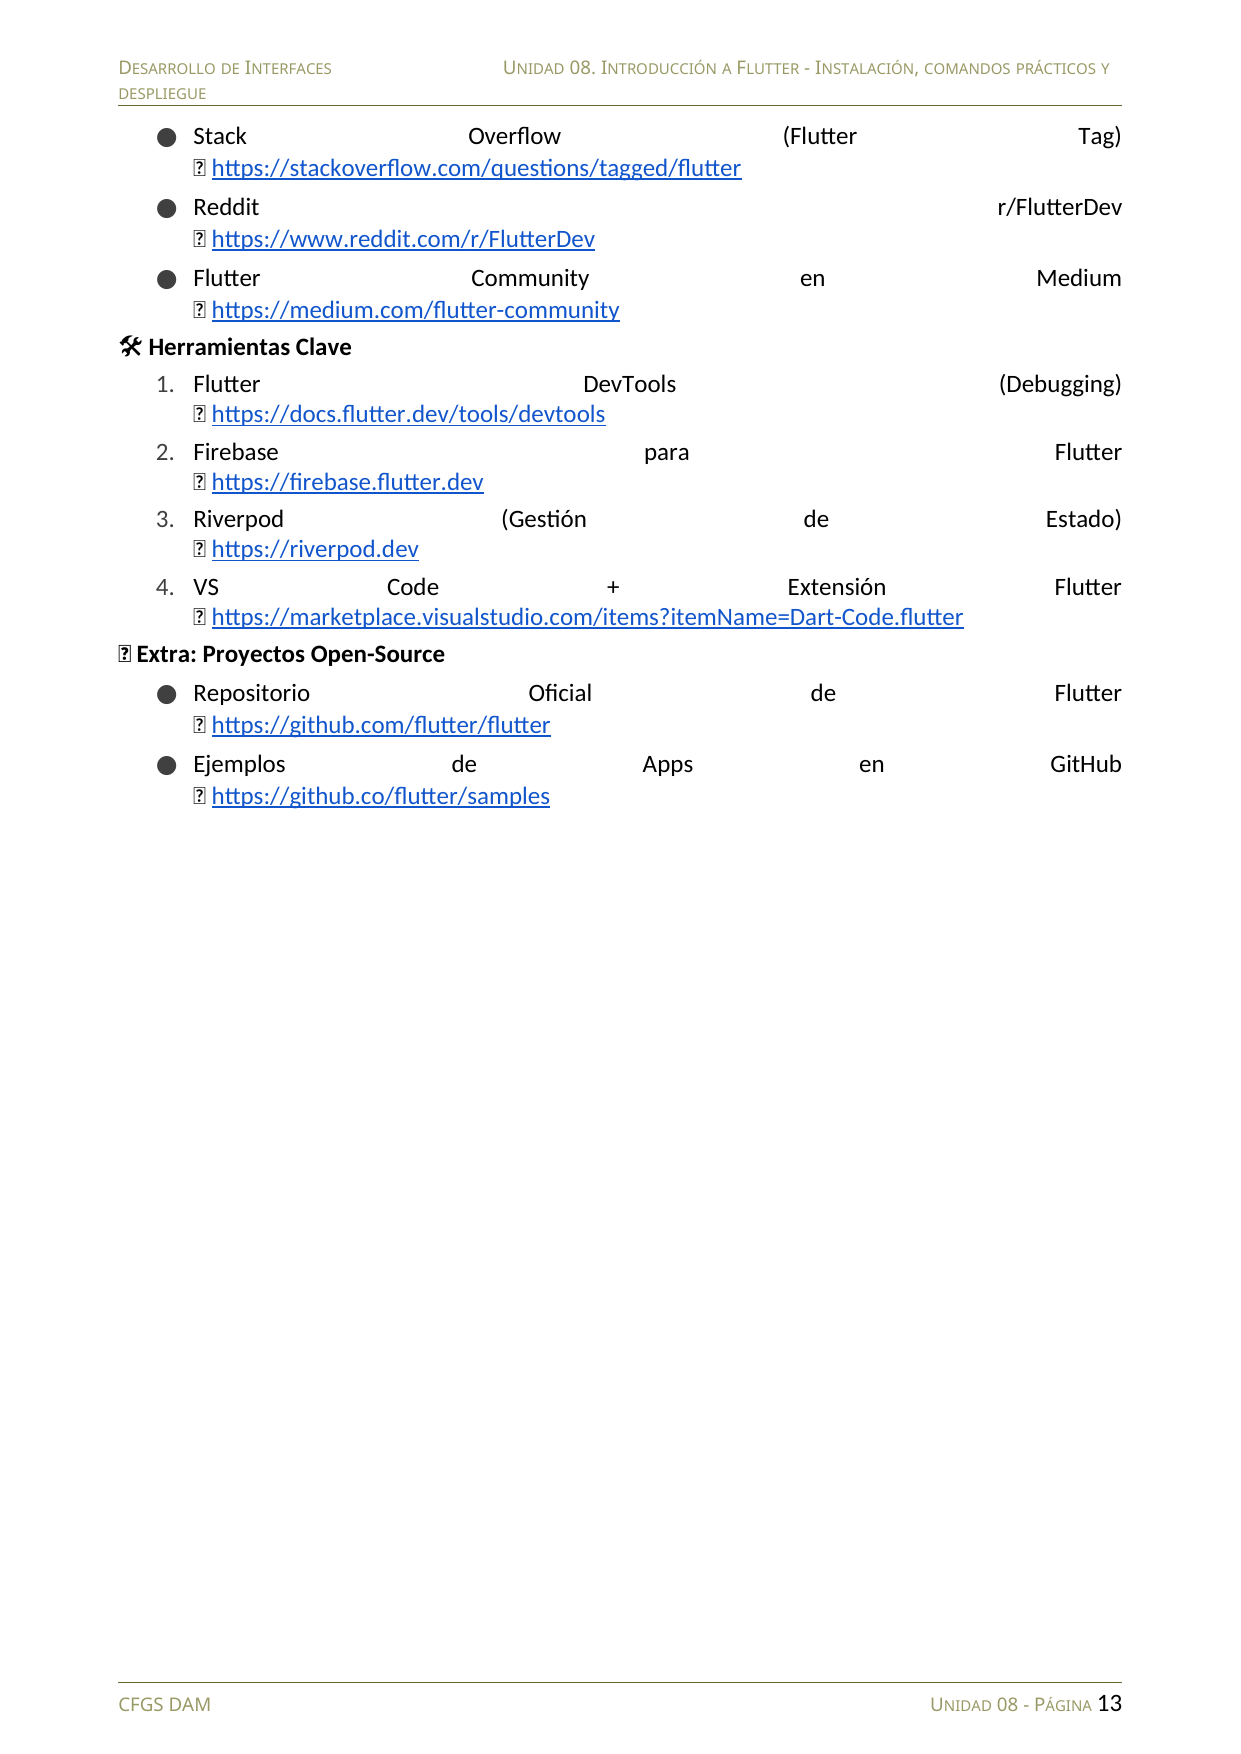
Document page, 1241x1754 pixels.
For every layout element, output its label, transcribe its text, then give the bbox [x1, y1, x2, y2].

text 🌟 Extra: Proyectos Open-Source [118, 638, 1122, 669]
text 🛠️ Herramientas Clave [118, 331, 1122, 362]
list Firebase para Flutter 🔗 https://firebase.flutter.dev [156, 436, 1122, 497]
list Flutter Community en Medium 🔗 https://medium.com/flutter-community [156, 260, 1122, 325]
list Riverpod (Gestión de Estado) 🔗 https://riverpod.dev [156, 503, 1122, 564]
list Reddit r/FlutterDev 🔗 https://www.reddit.com/r/FlutterDev [156, 189, 1122, 254]
list Repositorio Oficial de Flutter 🔗 https://github.com/flutter/flutter [156, 675, 1122, 740]
list Stack Overflow (Flutter Tag) 🔗 https://stackoverflow.com/questions/tagged/flutter [156, 118, 1122, 183]
list VS Code + Extensión Flutter 🔗 https://marketplace.visualstudio.com/items?itemName=Dart-Code.flutter [156, 571, 1122, 632]
list Ejemplos de Apps en GitHub 🔗 https://github.co/flutter/samples [156, 746, 1122, 811]
list Flutter DevTools (Debugging) 🔗 https://docs.flutter.dev/tools/devtools [156, 368, 1122, 429]
